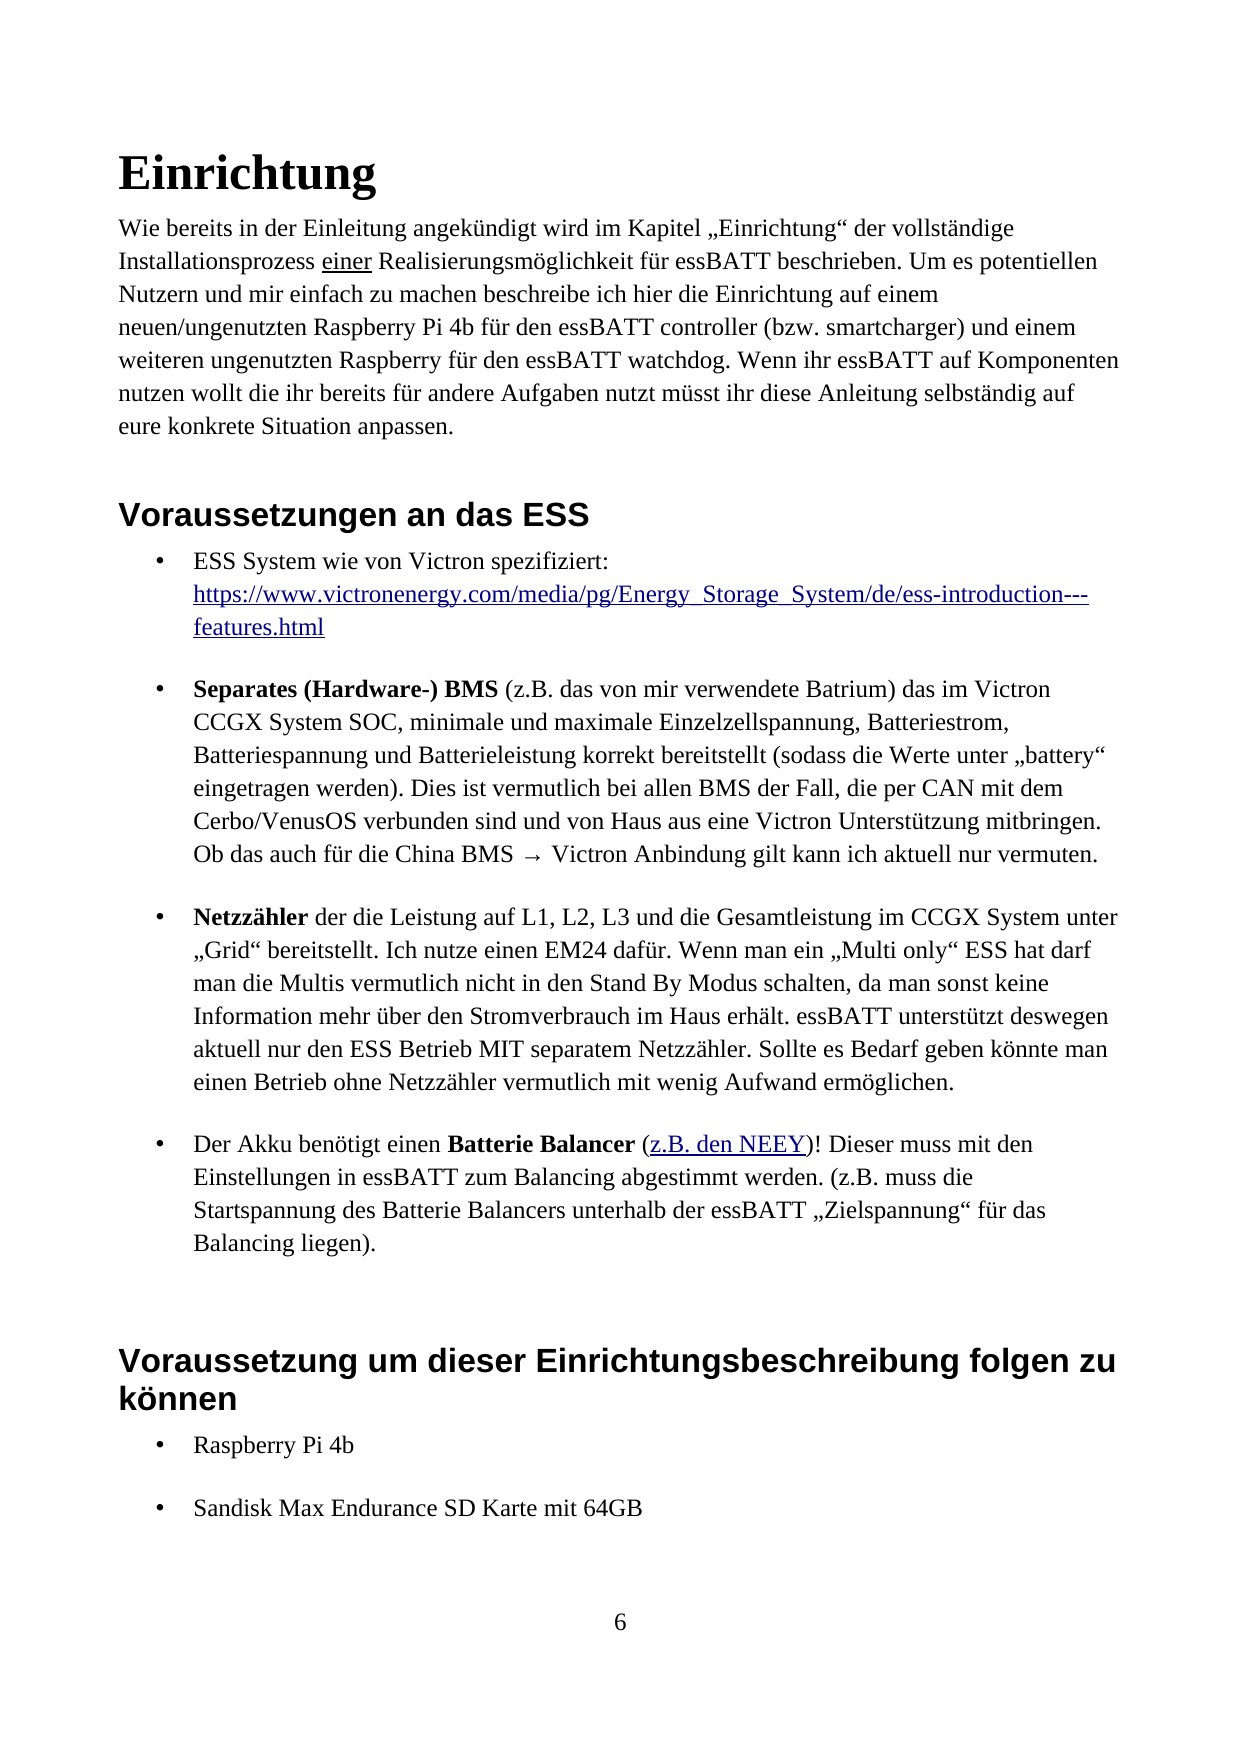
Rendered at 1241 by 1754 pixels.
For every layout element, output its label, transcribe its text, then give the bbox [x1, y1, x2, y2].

subtitle Voraussetzung um dieser Einrichtungsbeschreibung folgen zu können [118, 1341, 1122, 1418]
subtitle Voraussetzungen an das ESS [118, 494, 1122, 533]
text Wie bereits in der Einleitung angekündigt wird im Kapitel „Einrichtung“ der vollständige Installationsprozess einer Realisierungsmöglichkeit für essBATT beschrieben. Um es potentiellen Nutzern und mir einfach zu machen beschreibe ich hier die Einrichtung auf einem neuen/ungenutzten Raspberry Pi 4b für den essBATT controller (bzw. smartcharger) und einem weiteren ungenutzten Raspberry für den essBATT watchdog. Wenn ihr essBATT auf Komponenten nutzen wollt die ihr bereits für andere Aufgaben nutzt müsst ihr diese Anleitung selbständig auf eure konkrete Situation anpassen. [118, 213, 1122, 440]
list Der Akku benötigt einen Batterie Balancer (z.B. den NEEY)! Dieser muss mit den Einstellungen in essBATT zum Balancing abgestimmt werden. (z.B. muss die Startspannung des Batterie Balancers unterhalb der essBATT „Zielspannung“ für das Balancing liegen). [156, 1129, 1122, 1257]
list Sandisk Max Endurance SD Karte mit 64GB [156, 1493, 1122, 1522]
subtitle Einrichtung [118, 143, 1122, 201]
list Raspberry Pi 4b [156, 1430, 1122, 1459]
list Separates (Hardware-) BMS (z.B. das von mir verwendete Batrium) das im Victron CCGX System SOC, minimale und maximale Einzelzellspannung, Batteriestrom, Batteriespannung und Batterieleistung korrekt bereitstellt (sodass die Werte unter „battery“ eingetragen werden). Dies ist vermutlich bei allen BMS der Fall, die per CAN mit dem Cerbo/VenusOS verbunden sind und von Haus aus eine Victron Unterstützung mitbringen. Ob das auch für die China BMS → Victron Anbindung gilt kann ich aktuell nur vermuten. [156, 674, 1122, 868]
list Netzzähler der die Leistung auf L1, L2, L3 und die Gesamtleistung im CCGX System unter „Grid“ bereitstellt. Ich nutze einen EM24 dafür. Wenn man ein „Multi only“ ESS hat darf man die Multis vermutlich nicht in den Stand By Modus schalten, da man sonst keine Information mehr über den Stromverbrauch im Haus erhält. essBATT unterstützt deswegen aktuell nur den ESS Betrieb MIT separatem Netzzähler. Sollte es Bedarf geben könnte man einen Betrieb ohne Netzzähler vermutlich mit wenig Aufwand ermöglichen. [156, 902, 1122, 1096]
list ESS System wie von Victron spezifiziert: https://www.victronenergy.com/media/pg/Energy_Storage_System/de/ess-introduction---features.html [156, 546, 1122, 641]
